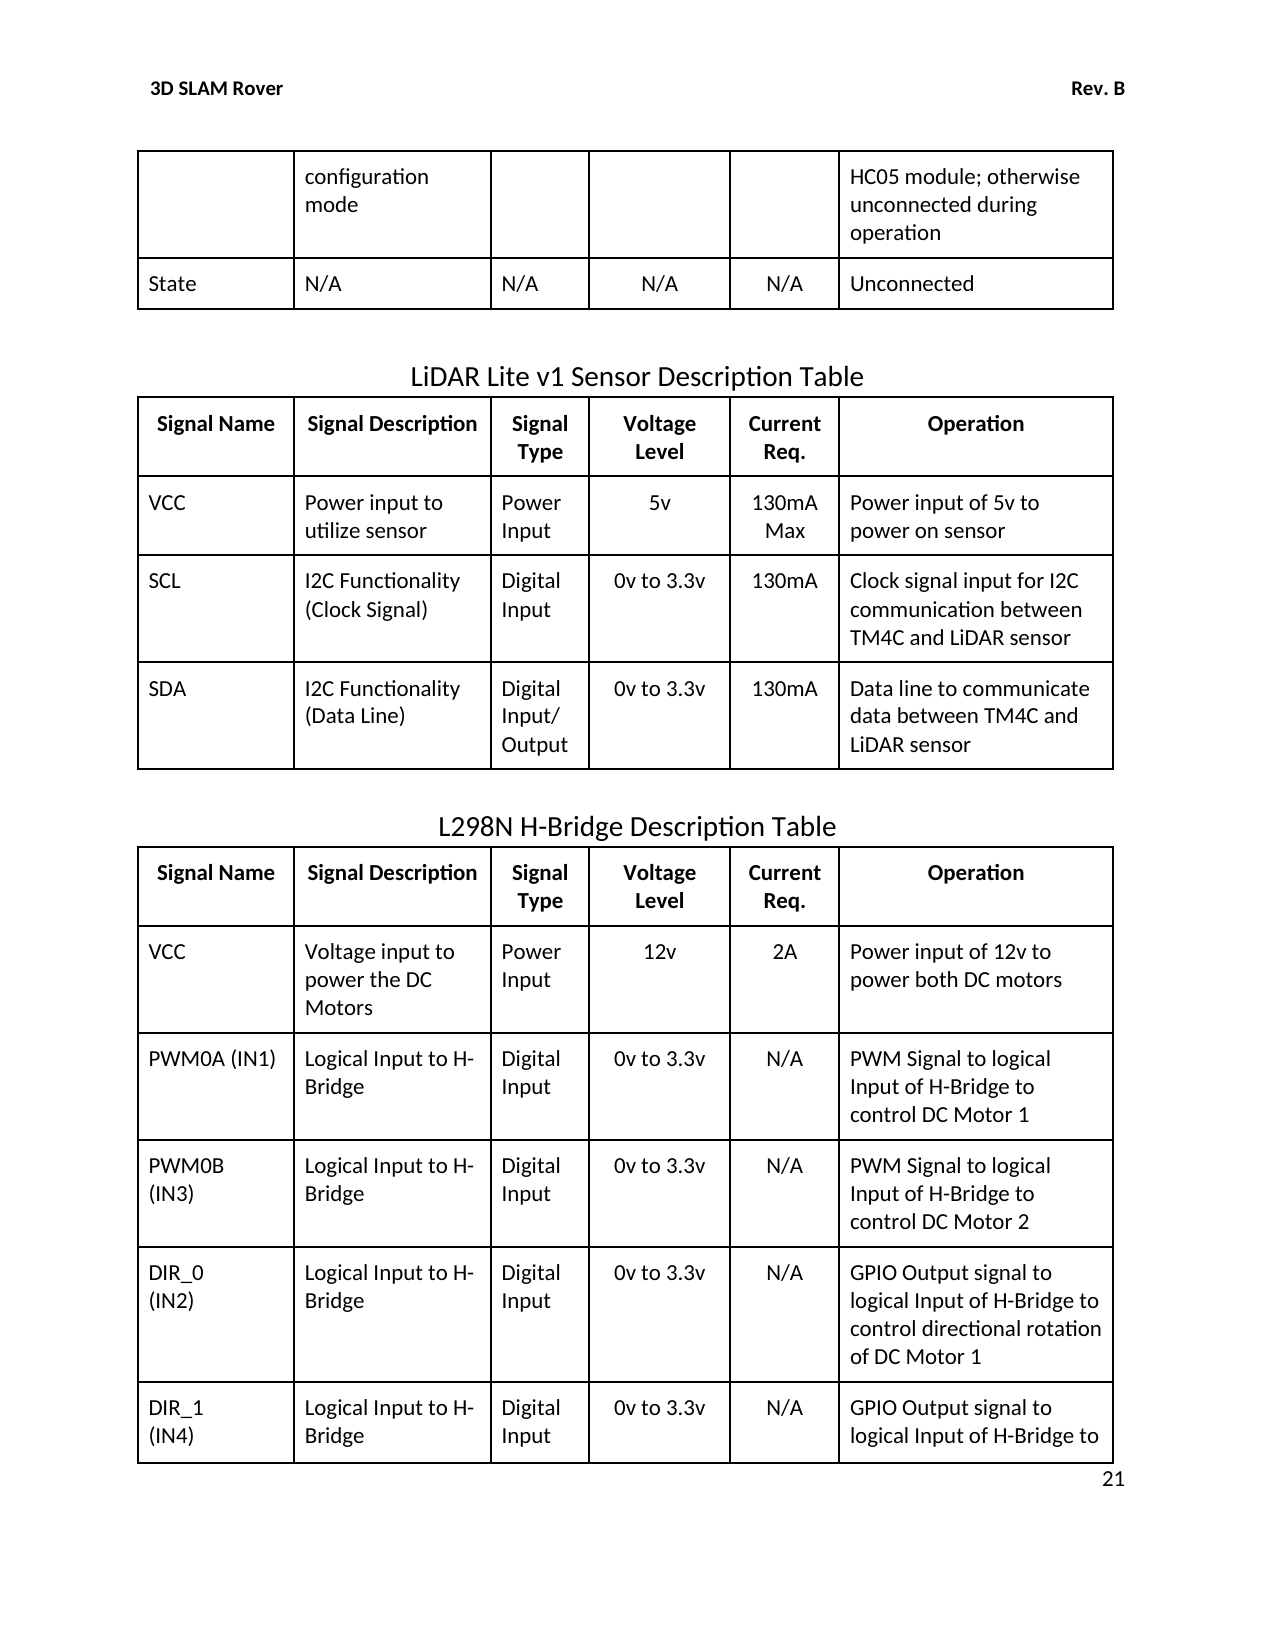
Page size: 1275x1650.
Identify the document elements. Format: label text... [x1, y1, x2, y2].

table_cell Logical Input to H-Bridge [295, 1034, 490, 1138]
table_cell N/A [295, 259, 490, 308]
table_cell Power Input [492, 477, 588, 554]
table_cell 5v [590, 477, 729, 554]
table_cell Logical Input to H-Bridge [295, 1248, 490, 1381]
table_cell PWM Signal to logical Input of H-Bridge to control DC Motor 2 [840, 1141, 1112, 1246]
table_header Current Req. [731, 398, 838, 475]
table_cell GPIO Output signal to logical Input of H-Bridge to [840, 1383, 1112, 1462]
table_cell SDA [139, 663, 293, 768]
table_cell N/A [731, 1248, 838, 1381]
table_cell SCL [139, 556, 293, 661]
table_cell Power input of 5v to power on sensor [840, 477, 1112, 554]
table_cell Digital Input [492, 1383, 588, 1462]
table_cell VCC [139, 927, 293, 1032]
table_header Operation [840, 848, 1112, 924]
table_cell configuration mode [295, 152, 490, 257]
table_header Signal Name [139, 398, 293, 475]
table_cell Data line to communicate data between TM4C and LiDAR sensor [840, 663, 1112, 768]
table_cell [492, 152, 588, 257]
table_cell Logical Input to H-Bridge [295, 1141, 490, 1246]
table_header Operation [840, 398, 1112, 475]
text L298N H-Bridge Description Table [150, 808, 1125, 843]
table_cell [731, 152, 838, 257]
table_cell N/A [590, 259, 729, 308]
table_header Current Req. [731, 848, 838, 924]
text LiDAR Lite v1 Sensor Description Table [150, 358, 1125, 394]
table_cell HC05 module; otherwise unconnected during operation [840, 152, 1112, 257]
table_header Signal Description [295, 398, 490, 475]
table_cell N/A [731, 1383, 838, 1462]
table_cell 0v to 3.3v [590, 1248, 729, 1381]
table_cell I2C Functionality (Clock Signal) [295, 556, 490, 661]
table_cell Voltage input to power the DC Motors [295, 927, 490, 1032]
table_cell N/A [731, 259, 838, 308]
table_cell State [139, 259, 293, 308]
table_cell 130mA Max [731, 477, 838, 554]
table_cell PWM0A (IN1) [139, 1034, 293, 1138]
table_cell 0v to 3.3v [590, 663, 729, 768]
table_cell 0v to 3.3v [590, 556, 729, 661]
table_cell 12v [590, 927, 729, 1032]
table_cell N/A [731, 1034, 838, 1138]
table_cell N/A [731, 1141, 838, 1246]
table_cell 130mA [731, 663, 838, 768]
table_cell GPIO Output signal to logical Input of H-Bridge to control directional rotation of DC Motor 1 [840, 1248, 1112, 1381]
table_cell 130mA [731, 556, 838, 661]
table_header Voltage Level [590, 398, 729, 475]
table_cell PWM0B (IN3) [139, 1141, 293, 1246]
table_cell Digital Input [492, 1141, 588, 1246]
table_cell Clock signal input for I2C communication between TM4C and LiDAR sensor [840, 556, 1112, 661]
table_cell 0v to 3.3v [590, 1034, 729, 1138]
table_header Signal Description [295, 848, 490, 924]
table_cell Digital Input/ Output [492, 663, 588, 768]
table_cell Digital Input [492, 1248, 588, 1381]
table_cell 0v to 3.3v [590, 1141, 729, 1246]
table_cell VCC [139, 477, 293, 554]
table_cell [139, 152, 293, 257]
table_cell Logical Input to H-Bridge [295, 1383, 490, 1462]
table_cell DIR_0 (IN2) [139, 1248, 293, 1381]
table_cell 2A [731, 927, 838, 1032]
table_cell Digital Input [492, 1034, 588, 1138]
table_header Signal Type [492, 848, 588, 924]
table_header Signal Type [492, 398, 588, 475]
table_cell PWM Signal to logical Input of H-Bridge to control DC Motor 1 [840, 1034, 1112, 1138]
table_cell Unconnected [840, 259, 1112, 308]
table_cell Power input to utilize sensor [295, 477, 490, 554]
table_header Voltage Level [590, 848, 729, 924]
table_cell DIR_1 (IN4) [139, 1383, 293, 1462]
table_cell I2C Functionality (Data Line) [295, 663, 490, 768]
table_cell N/A [492, 259, 588, 308]
table_cell [590, 152, 729, 257]
table_cell Digital Input [492, 556, 588, 661]
table_cell Power input of 12v to power both DC motors [840, 927, 1112, 1032]
table_cell 0v to 3.3v [590, 1383, 729, 1462]
table_header Signal Name [139, 848, 293, 924]
table_cell Power Input [492, 927, 588, 1032]
